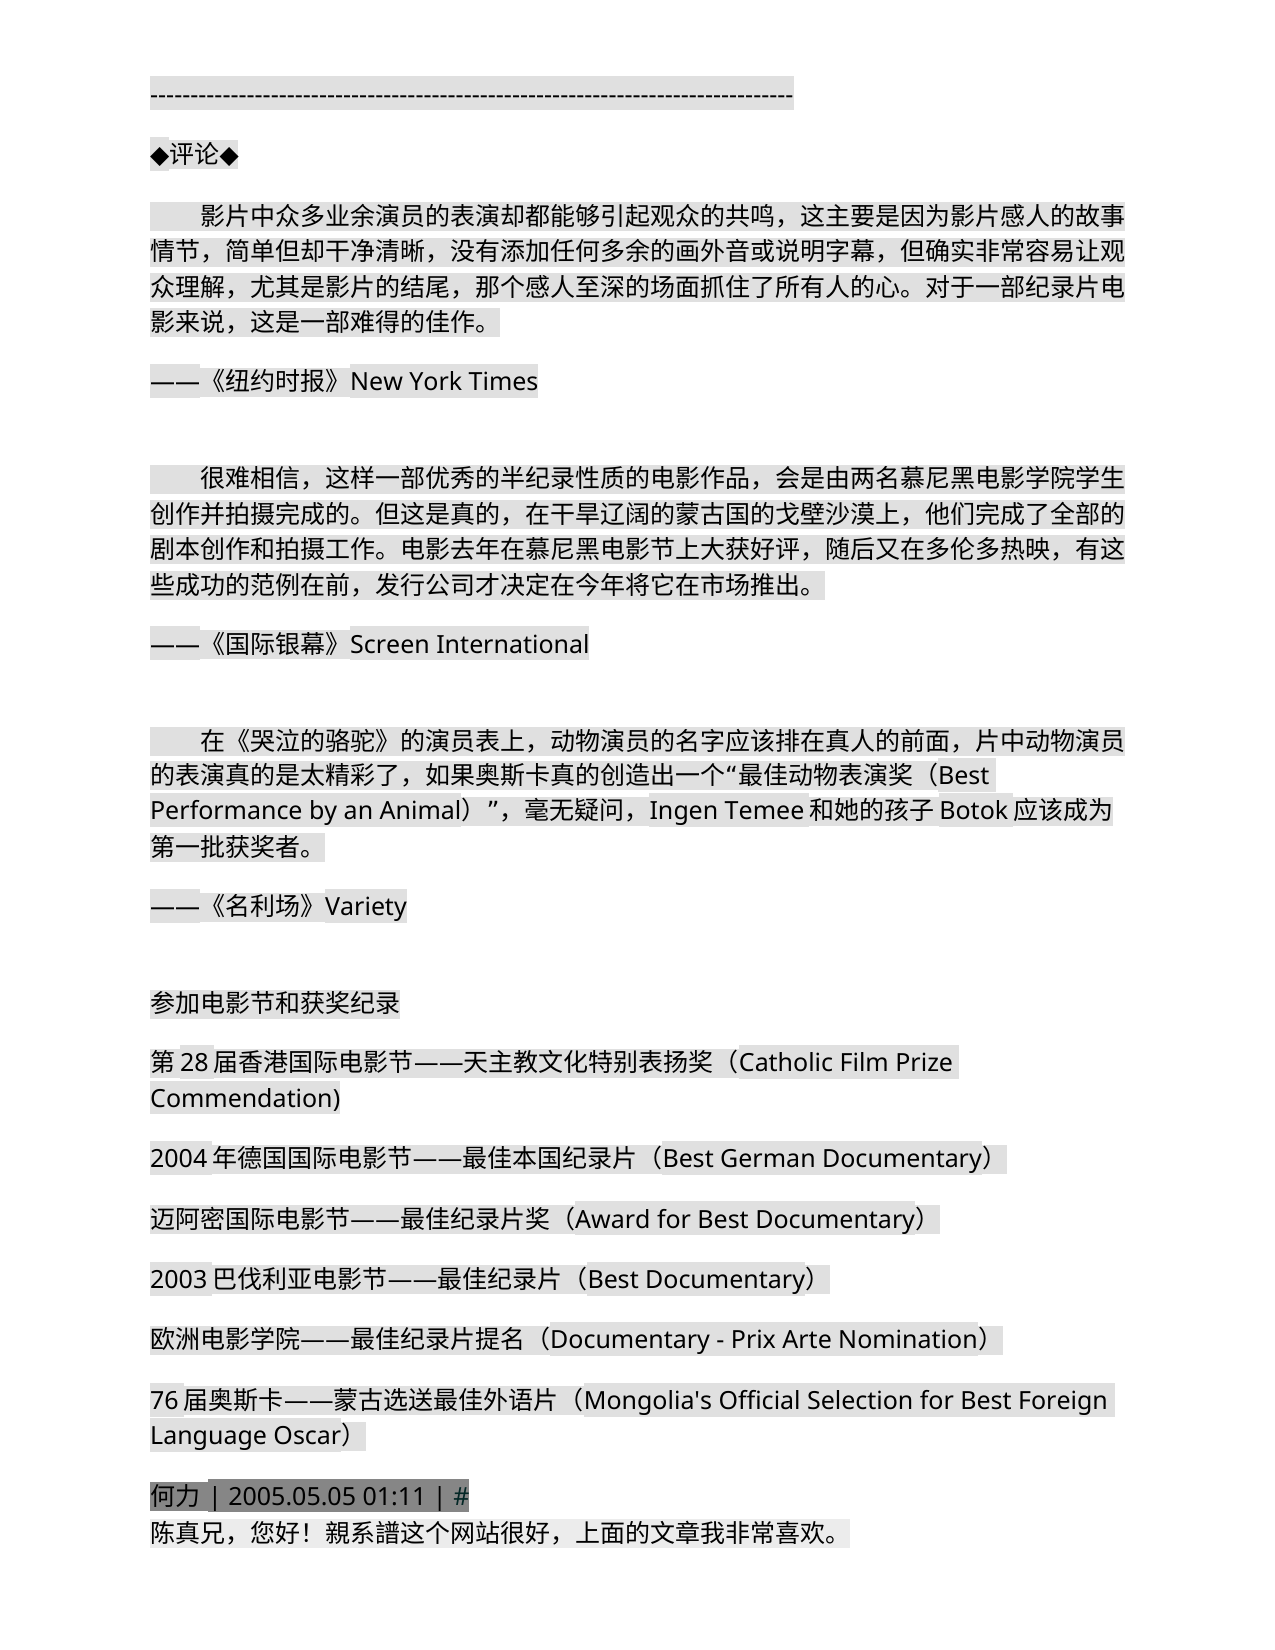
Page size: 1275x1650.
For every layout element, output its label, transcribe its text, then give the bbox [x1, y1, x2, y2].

text 在《哭泣的骆驼》的演员表上，动物演员的名字应该排在真人的前面，片中动物演员的表演真的是太精彩了，如果奥斯卡真的创造出一个“最佳动物表演奖（Best Performance by an Animal）”，毫无疑问，Ingen Temee和她的孩子Botok应该成为第一批获奖者。 [150, 685, 1125, 862]
text ——《国际银幕》Screen International [150, 625, 1125, 660]
text 2003巴伐利亚电影节——最佳纪录片（Best Documentary） [150, 1260, 1125, 1296]
text 参加电影节和获奖纪录 [150, 948, 1125, 1019]
text 很难相信，这样一部优秀的半纪录性质的电影作品，会是由两名慕尼黑电影学院学生创作并拍摄完成的。但这是真的，在干旱辽阔的蒙古国的戈壁沙漠上，他们完成了全部的剧本创作和拍摄工作。电影去年在慕尼黑电影节上大获好评，随后又在多伦多热映，有这些成功的范例在前，发行公司才决定在今年将它在市场推出。 [150, 423, 1125, 600]
text 2004年德国国际电影节——最佳本国纪录片（Best German Documentary） [150, 1139, 1125, 1175]
text 何力 | 2005.05.05 01:11 | # [150, 1477, 1125, 1512]
text ——《纽约时报》New York Times [150, 362, 1125, 398]
text 76届奥斯卡——蒙古选送最佳外语片（Mongolia's Official Selection for Best Foreign Language Oscar） [150, 1381, 1125, 1452]
text 影片中众多业余演员的表演却都能够引起观众的共鸣，这主要是因为影片感人的故事情节，简单但却干净清晰，没有添加任何多余的画外音或说明字幕，但确实非常容易让观众理解，尤其是影片的结尾，那个感人至深的场面抓住了所有人的心。对于一部纪录片电影来说，这是一部难得的佳作。 [150, 196, 1125, 337]
text ◆评论◆ [150, 135, 1125, 171]
text 迈阿密国际电影节——最佳纪录片奖（Award for Best Documentary） [150, 1200, 1125, 1235]
text ——《名利场》Variety [150, 887, 1125, 923]
text 陈真兄，您好！親系譜这个网站很好，上面的文章我非常喜欢。 阅读后有很多感触，容日后抽时间写下来。 《我就出生在你要我出生的房子裏》曾出版唱片，可是也是在搬家的时候留在别处了，回头找到再发给你听，这是我自己也很喜欢的作品，现在也经常会弹着吉他唱给朋友们听。可惜《孤独的小骆驼》是听不到了。您说的dvd不知道是哪里出版的？据我当时的了解，那位马头琴师的弟子说要是他去拉，需要特制一把琴，至少还需要一年的时间练习，然而也只能拉到师父的三成，后来因为别的原因他就放弃了。 [150, 1512, 1125, 1548]
text 第28届香港国际电影节——天主教文化特别表扬奖（Catholic Film Prize Commendation) [150, 1044, 1125, 1114]
text [150, 75, 1125, 110]
text 欧洲电影学院——最佳纪录片提名（Documentary - Prix Arte Nomination） [150, 1321, 1125, 1356]
